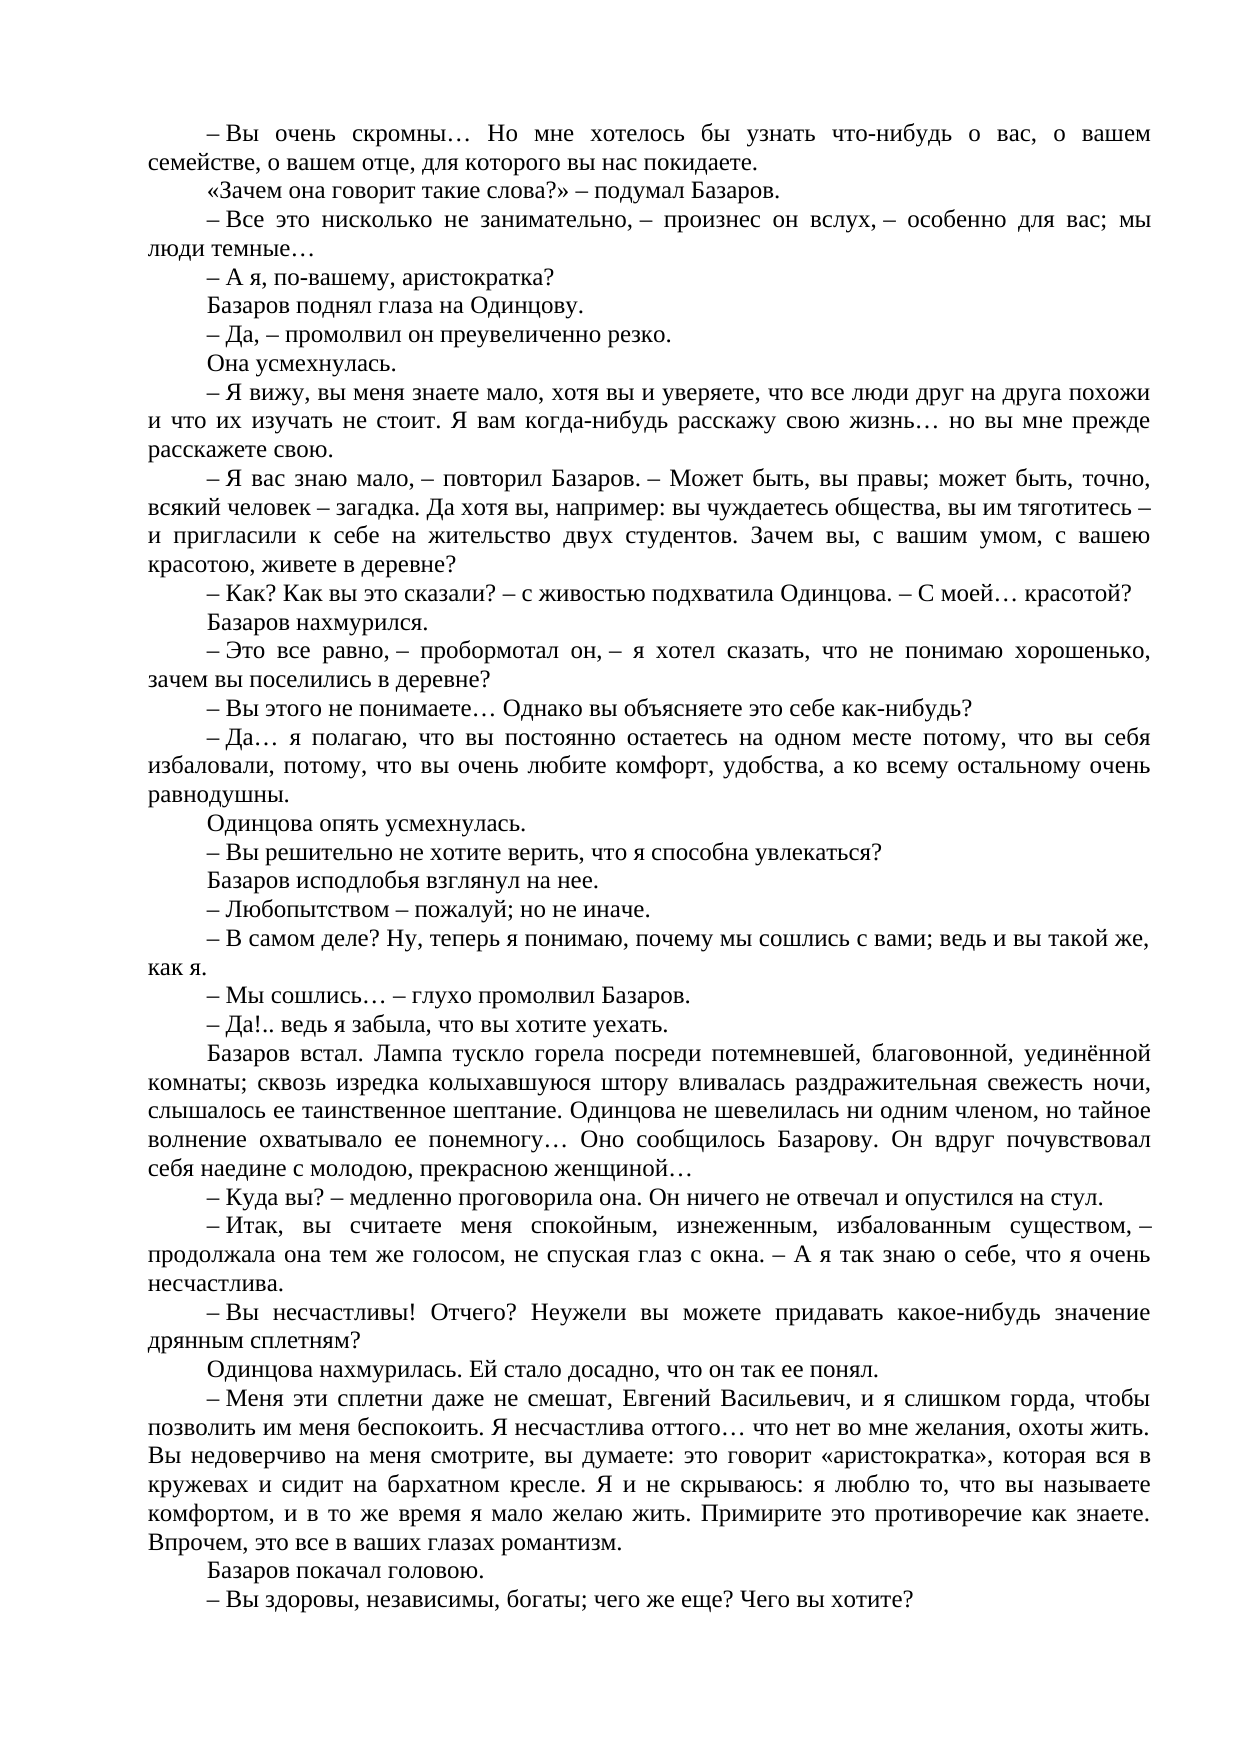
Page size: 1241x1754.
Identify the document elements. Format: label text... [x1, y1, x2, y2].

text – Куда вы? – медленно проговорила она. Он ничего не отвечал и опустился на стул. [148, 1182, 1152, 1211]
text – Да, – промолвил он преувеличенно резко. [148, 319, 1152, 348]
text – Вы этого не понимаете… Однако вы объясняете это себе как-нибудь? [148, 693, 1152, 722]
text – Я вас знаю мало, – повторил Базаров. – Может быть, вы правы; может быть, точно, всякий человек – загадка. Да хотя вы, например: вы чуждаетесь общества, вы им тяготитесь – и пригласили к себе на жительство двух студентов. Зачем вы, с вашим умом, с вашею красотою, живете в деревне? [148, 463, 1152, 578]
text Базаров исподлобья взглянул на нее. [148, 866, 1152, 894]
text Базаров поднял глаза на Одинцову. [148, 291, 1152, 319]
text Базаров нахмурился. [148, 607, 1152, 636]
text Одинцова нахмурилась. Ей стало досадно, что он так ее понял. [148, 1354, 1152, 1383]
text – Я вижу, вы меня знаете мало, хотя вы и уверяете, что все люди друг на друга похожи и что их изучать не стоит. Я вам когда-нибудь расскажу свою жизнь… но вы мне прежде расскажете свою. [148, 377, 1152, 463]
text – Меня эти сплетни даже не смешат, Евгений Васильевич, и я слишком горда, чтобы позволить им меня беспокоить. Я несчастлива оттого… что нет во мне желания, охоты жить. Вы недоверчиво на меня смотрите, вы думаете: это говорит «аристократка», которая вся в кружевах и сидит на бархатном кресле. Я и не скрываюсь: я люблю то, что вы называете комфортом, и в то же время я мало желаю жить. Примирите это противоречие как знаете. Впрочем, это все в ваших глазах романтизм. [148, 1383, 1152, 1556]
text – Вы очень скромны… Но мне хотелось бы узнать что-нибудь о вас, о вашем семействе, о вашем отце, для которого вы нас покидаете. [148, 118, 1152, 176]
text – Да… я полагаю, что вы постоянно остаетесь на одном месте потому, что вы себя избаловали, потому, что вы очень любите комфорт, удобства, а ко всему остальному очень равнодушны. [148, 722, 1152, 808]
text – Мы сошлись… – глухо промолвил Базаров. [148, 981, 1152, 1009]
text Она усмехнулась. [148, 348, 1152, 377]
text – Как? Как вы это сказали? – с живостью подхватила Одинцова. – С моей… красотой? [148, 578, 1152, 607]
text Базаров встал. Лампа тускло горела посреди потемневшей, благовонной, уединённой комнаты; сквозь изредка колыхавшуюся штору вливалась раздражительная свежесть ночи, слышалось ее таинственное шептание. Одинцова не шевелилась ни одним членом, но тайное волнение охватывало ее понемногу… Оно сообщилось Базарову. Он вдруг почувствовал себя наедине с молодою, прекрасною женщиной… [148, 1038, 1152, 1182]
text Базаров покачал головою. [148, 1556, 1152, 1584]
text – Все это нисколько не занимательно, – произнес он вслух, – особенно для вас; мы люди темные… [148, 204, 1152, 262]
text – Вы несчастливы! Отчего? Неужели вы можете придавать какое-нибудь значение дрянным сплетням? [148, 1297, 1152, 1354]
text – В самом деле? Ну, теперь я понимаю, почему мы сошлись с вами; ведь и вы такой же, как я. [148, 923, 1152, 981]
text – Любопытством – пожалуй; но не иначе. [148, 894, 1152, 923]
text – Да!.. ведь я забыла, что вы хотите уехать. [148, 1009, 1152, 1038]
text Одинцова опять усмехнулась. [148, 808, 1152, 837]
text – Вы решительно не хотите верить, что я способна увлекаться? [148, 837, 1152, 866]
text – Итак, вы считаете меня спокойным, изнеженным, избалованным существом, – продолжала она тем же голосом, не спуская глаз с окна. – А я так знаю о себе, что я очень несчастлива. [148, 1211, 1152, 1297]
text – Это все равно, – пробормотал он, – я хотел сказать, что не понимаю хорошенько, зачем вы поселились в деревне? [148, 636, 1152, 693]
text – Вы здоровы, независимы, богаты; чего же еще? Чего вы хотите? [148, 1584, 1152, 1613]
text – А я, по-вашему, аристократка? [148, 262, 1152, 291]
text «Зачем она говорит такие слова?» – подумал Базаров. [148, 176, 1152, 204]
